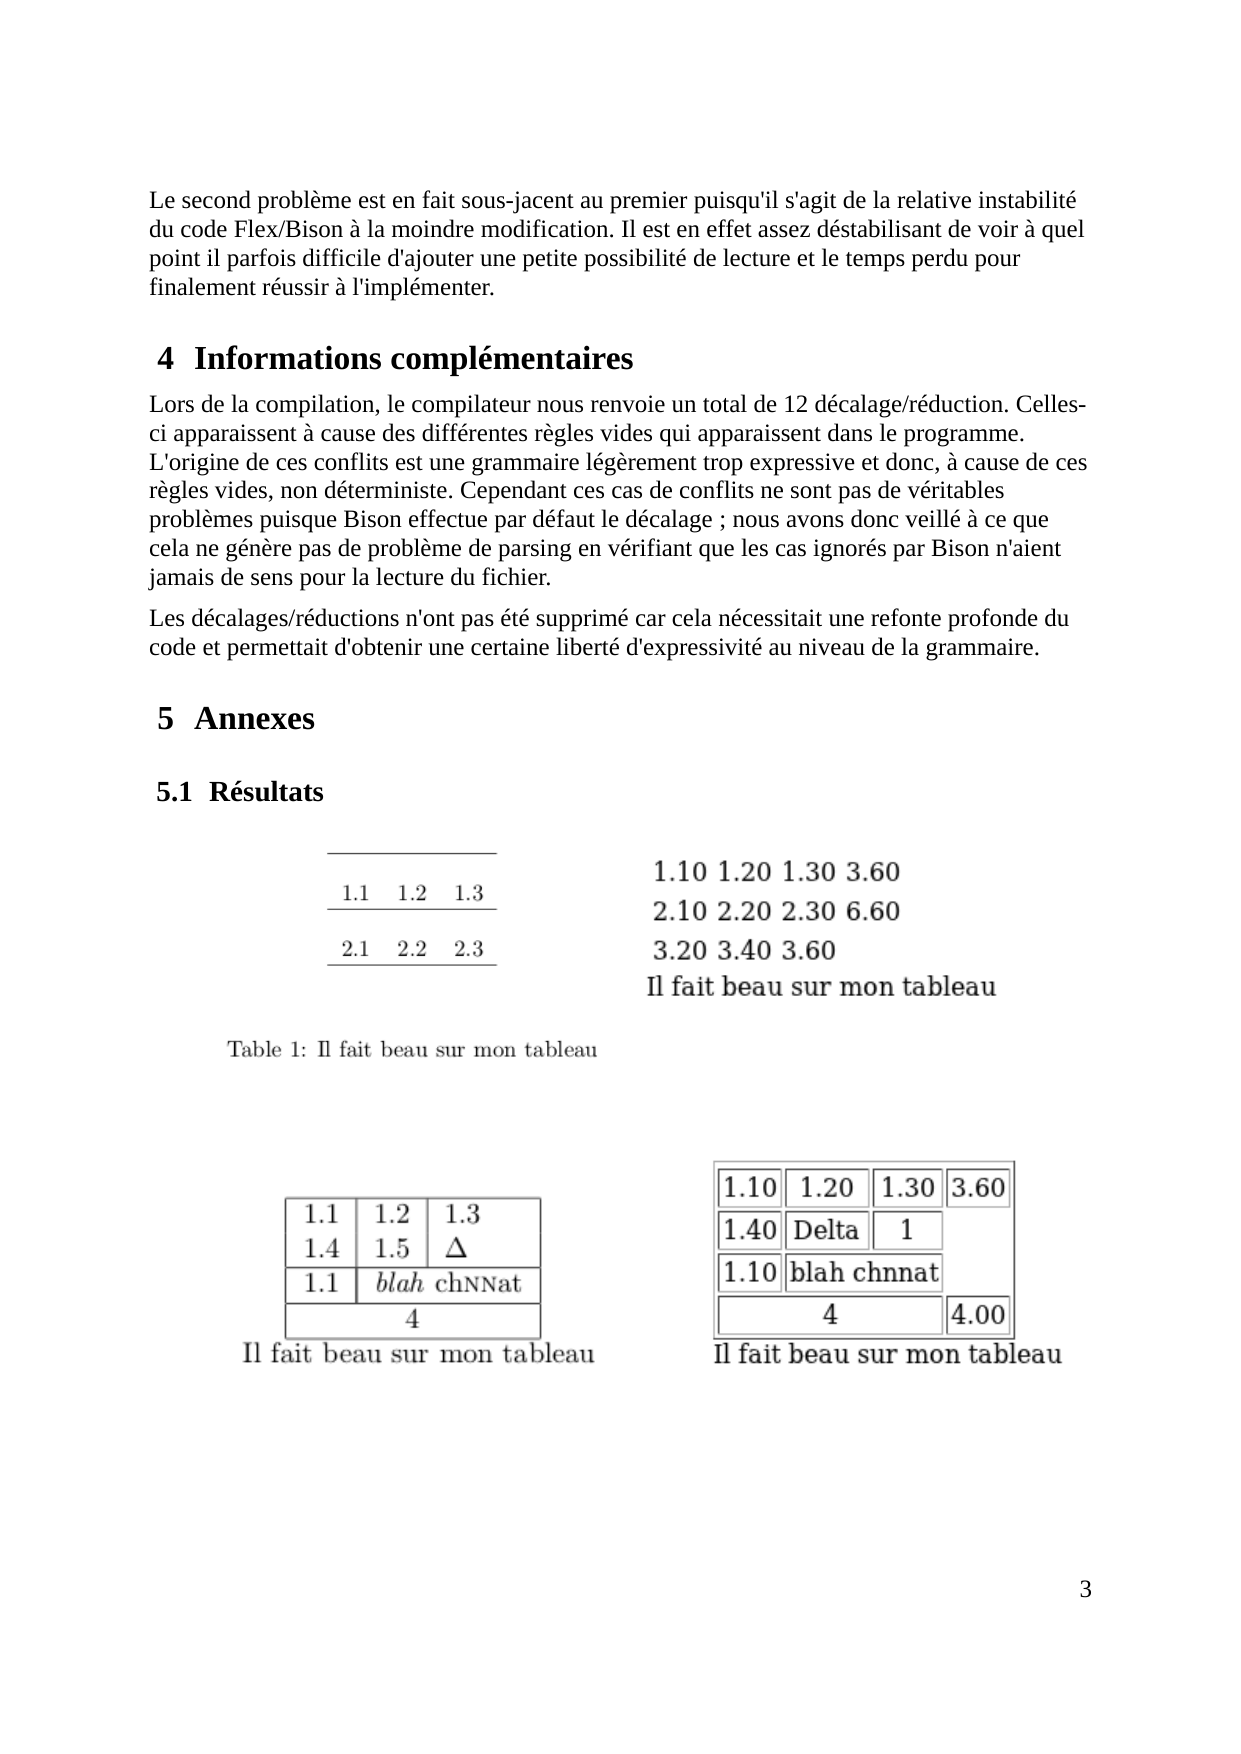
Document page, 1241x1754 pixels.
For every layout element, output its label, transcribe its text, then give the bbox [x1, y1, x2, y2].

text Les décalages/réductions n'ont pas été supprimé car cela nécessitait une refonte profonde du code et permettait d'obtenir une certaine liberté d'expressivité au niveau de la grammaire. [149, 603, 1092, 660]
picture [701, 1150, 1092, 1376]
picture [152, 807, 1042, 1419]
subtitle Résultats [149, 774, 1092, 807]
subtitle Annexes [149, 698, 1092, 736]
text Lors de la compilation, le compilateur nous renvoie un total de 12 décalage/réduction. Celles-ci apparaissent à cause des différentes règles vides qui apparaissent dans le programme. L'origine de ces conflits est une grammaire légèrement trop expressive et donc, à cause de ces règles vides, non déterministe. Cependant ces cas de conflits ne sont pas de véritables problèmes puisque Bison effectue par défaut le décalage ; nous avons donc veillé à ce que cela ne génère pas de problème de parsing en vérifiant que les cas ignorés par Bison n'aient jamais de sens pour la lecture du fichier. [149, 389, 1092, 590]
subtitle Informations complémentaires [149, 338, 1092, 377]
text Le second problème est en fait sous-jacent au premier puisqu'il s'agit de la relative instabilité du code Flex/Bison à la moindre modification. Il est en effet assez déstabilisant de voir à quel point il parfois difficile d'ajouter une petite possibilité de lecture et le temps perdu pour finalement réussir à l'implémenter. [149, 185, 1092, 300]
